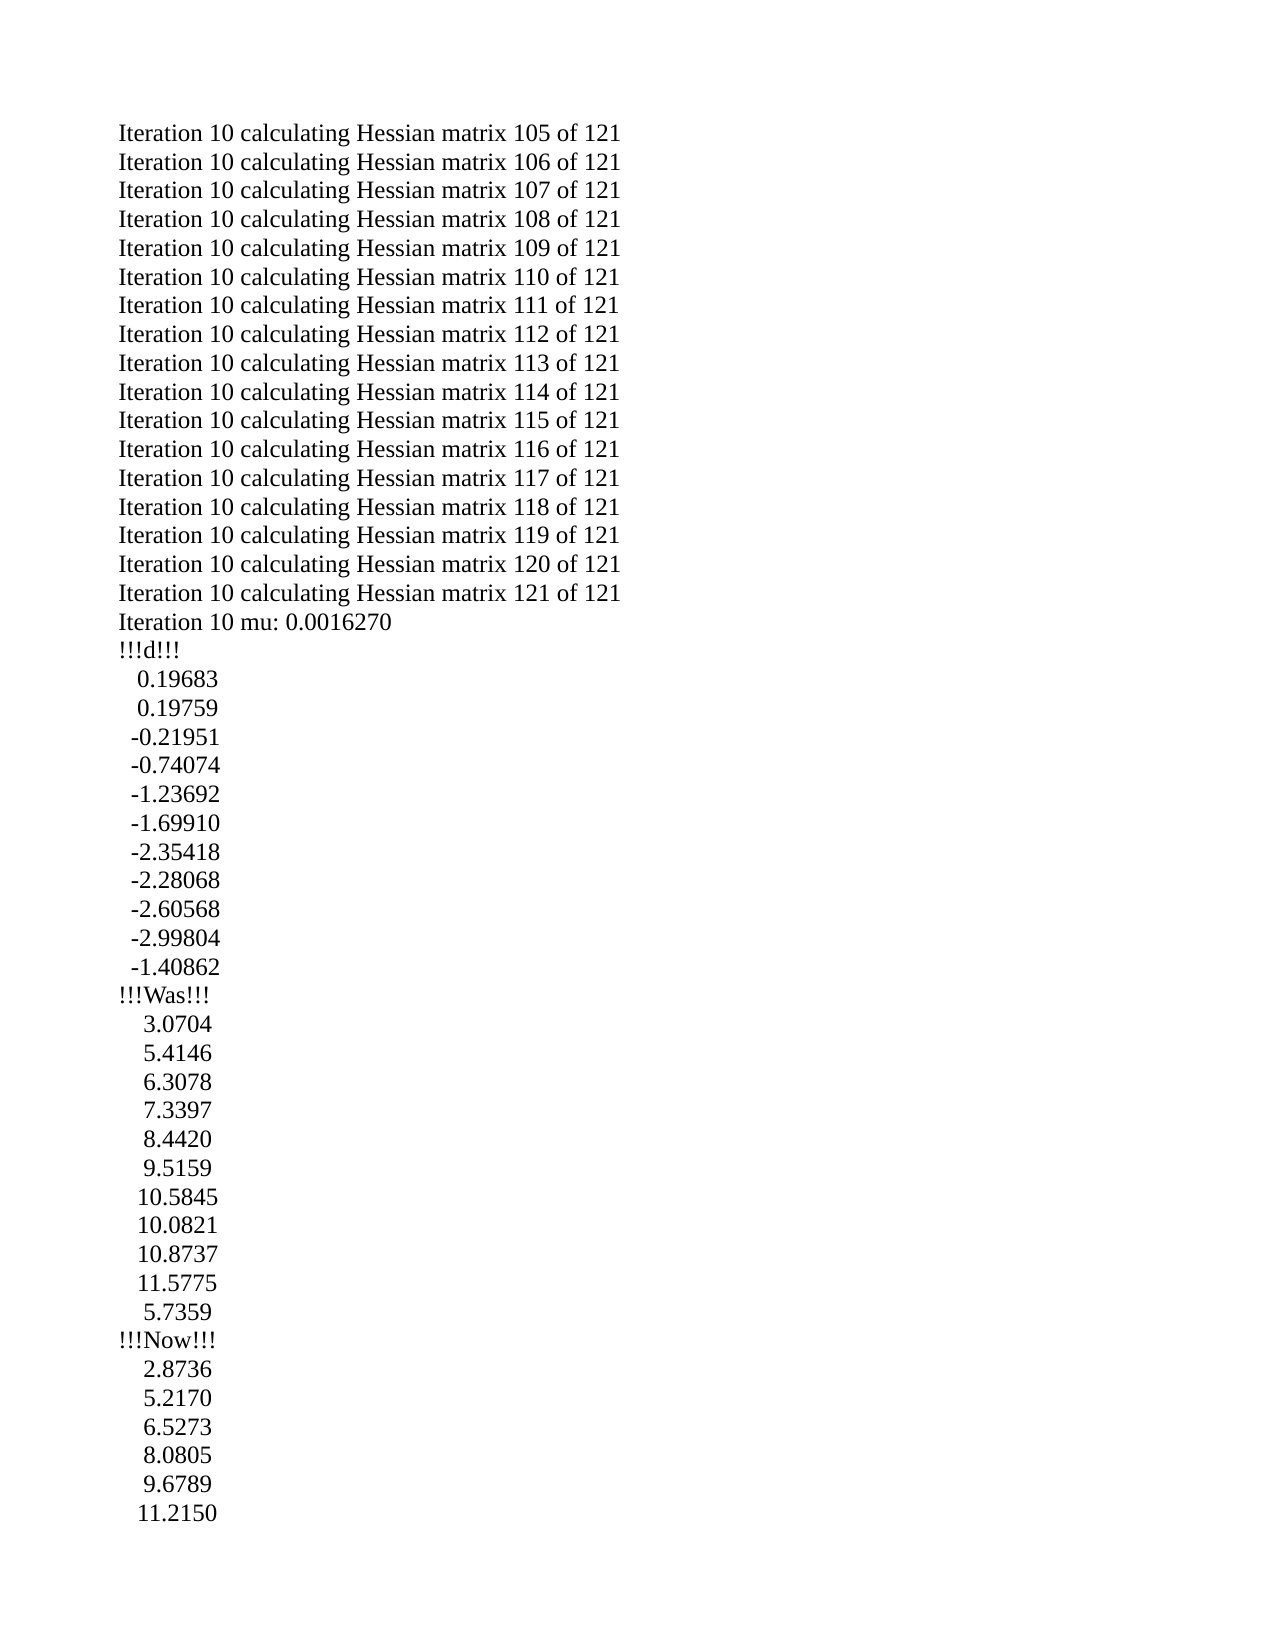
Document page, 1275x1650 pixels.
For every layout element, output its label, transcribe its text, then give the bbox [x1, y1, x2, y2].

text Iteration 10 mu: 0.0016270 [118, 607, 1157, 636]
text Iteration 10 calculating Hessian matrix 111 of 121 [118, 291, 1157, 319]
text 5.7359 [118, 1297, 1157, 1326]
text 5.4146 [118, 1038, 1157, 1067]
text Iteration 10 calculating Hessian matrix 121 of 121 [118, 578, 1157, 607]
text 10.8737 [118, 1239, 1157, 1268]
text 7.3397 [118, 1096, 1157, 1124]
text 11.5775 [118, 1268, 1157, 1297]
text 5.2170 [118, 1383, 1157, 1412]
text 10.0821 [118, 1211, 1157, 1239]
text Iteration 10 calculating Hessian matrix 113 of 121 [118, 348, 1157, 377]
text Iteration 10 calculating Hessian matrix 114 of 121 [118, 377, 1157, 406]
text Iteration 10 calculating Hessian matrix 106 of 121 [118, 147, 1157, 176]
text 2.8736 [118, 1354, 1157, 1383]
text 10.5845 [118, 1182, 1157, 1211]
text Iteration 10 calculating Hessian matrix 115 of 121 [118, 406, 1157, 434]
text 6.3078 [118, 1067, 1157, 1096]
text Iteration 10 calculating Hessian matrix 116 of 121 [118, 434, 1157, 463]
text !!!d!!! [118, 636, 1157, 664]
text Iteration 10 calculating Hessian matrix 117 of 121 [118, 463, 1157, 492]
text 9.6789 [118, 1469, 1157, 1498]
text !!!Was!!! [118, 981, 1157, 1009]
text -1.69910 [118, 808, 1157, 837]
text -2.35418 [118, 837, 1157, 866]
text 9.5159 [118, 1153, 1157, 1182]
text 0.19759 [118, 693, 1157, 722]
text Iteration 10 calculating Hessian matrix 118 of 121 [118, 492, 1157, 521]
text 8.0805 [118, 1441, 1157, 1469]
text Iteration 10 calculating Hessian matrix 120 of 121 [118, 549, 1157, 578]
text 3.0704 [118, 1009, 1157, 1038]
text 0.19683 [118, 664, 1157, 693]
text -1.40862 [118, 952, 1157, 981]
text -2.60568 [118, 894, 1157, 923]
text !!!Now!!! [118, 1326, 1157, 1354]
text Iteration 10 calculating Hessian matrix 110 of 121 [118, 262, 1157, 291]
text -0.21951 [118, 722, 1157, 751]
text Iteration 10 calculating Hessian matrix 112 of 121 [118, 319, 1157, 348]
text Iteration 10 calculating Hessian matrix 105 of 121 [118, 118, 1157, 147]
text Iteration 10 calculating Hessian matrix 107 of 121 [118, 176, 1157, 204]
text 6.5273 [118, 1412, 1157, 1441]
text 11.2150 [118, 1498, 1157, 1527]
text Iteration 10 calculating Hessian matrix 119 of 121 [118, 521, 1157, 549]
text Iteration 10 calculating Hessian matrix 109 of 121 [118, 233, 1157, 262]
text -2.28068 [118, 866, 1157, 894]
text Iteration 10 calculating Hessian matrix 108 of 121 [118, 204, 1157, 233]
text -2.99804 [118, 923, 1157, 952]
text -0.74074 [118, 751, 1157, 779]
text -1.23692 [118, 779, 1157, 808]
text 8.4420 [118, 1124, 1157, 1153]
